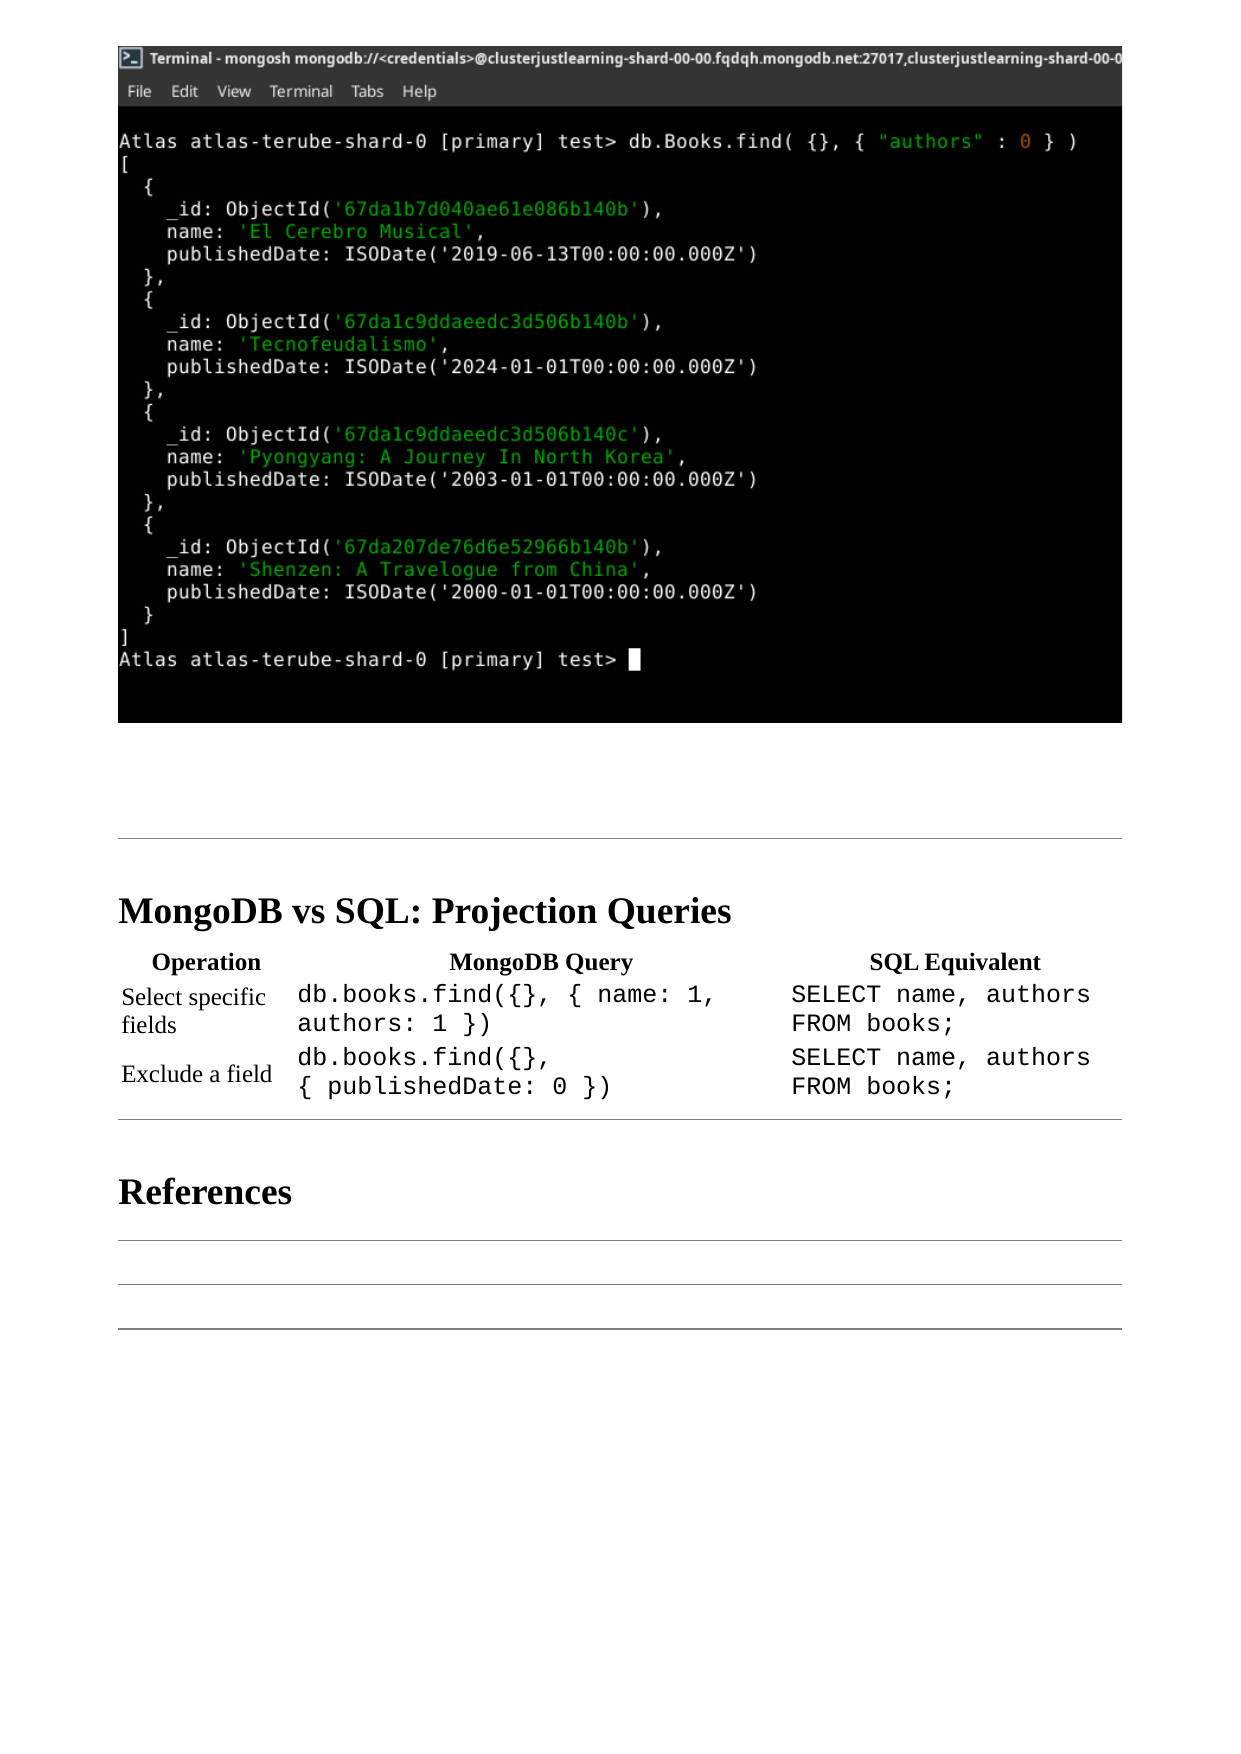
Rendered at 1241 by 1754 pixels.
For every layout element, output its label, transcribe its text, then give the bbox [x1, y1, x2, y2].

table_cell Select specific fields [118, 979, 294, 1042]
subtitle MongoDB vs SQL: Projection Queries [118, 888, 1122, 932]
table_cell SELECT name, authors FROM books; [788, 1042, 1122, 1104]
table_header Operation [118, 944, 294, 979]
picture [118, 46, 1123, 723]
table_cell db.books.find({}, { publishedDate: 0 }) [294, 1042, 788, 1104]
table_header SQL Equivalent [788, 944, 1122, 979]
table_cell SELECT name, authors FROM books; [788, 979, 1122, 1042]
table_cell Exclude a field [118, 1042, 294, 1104]
table_cell db.books.find({}, { name: 1, authors: 1 }) [294, 979, 788, 1042]
table_header MongoDB Query [294, 944, 788, 979]
subtitle References [118, 1170, 1122, 1213]
